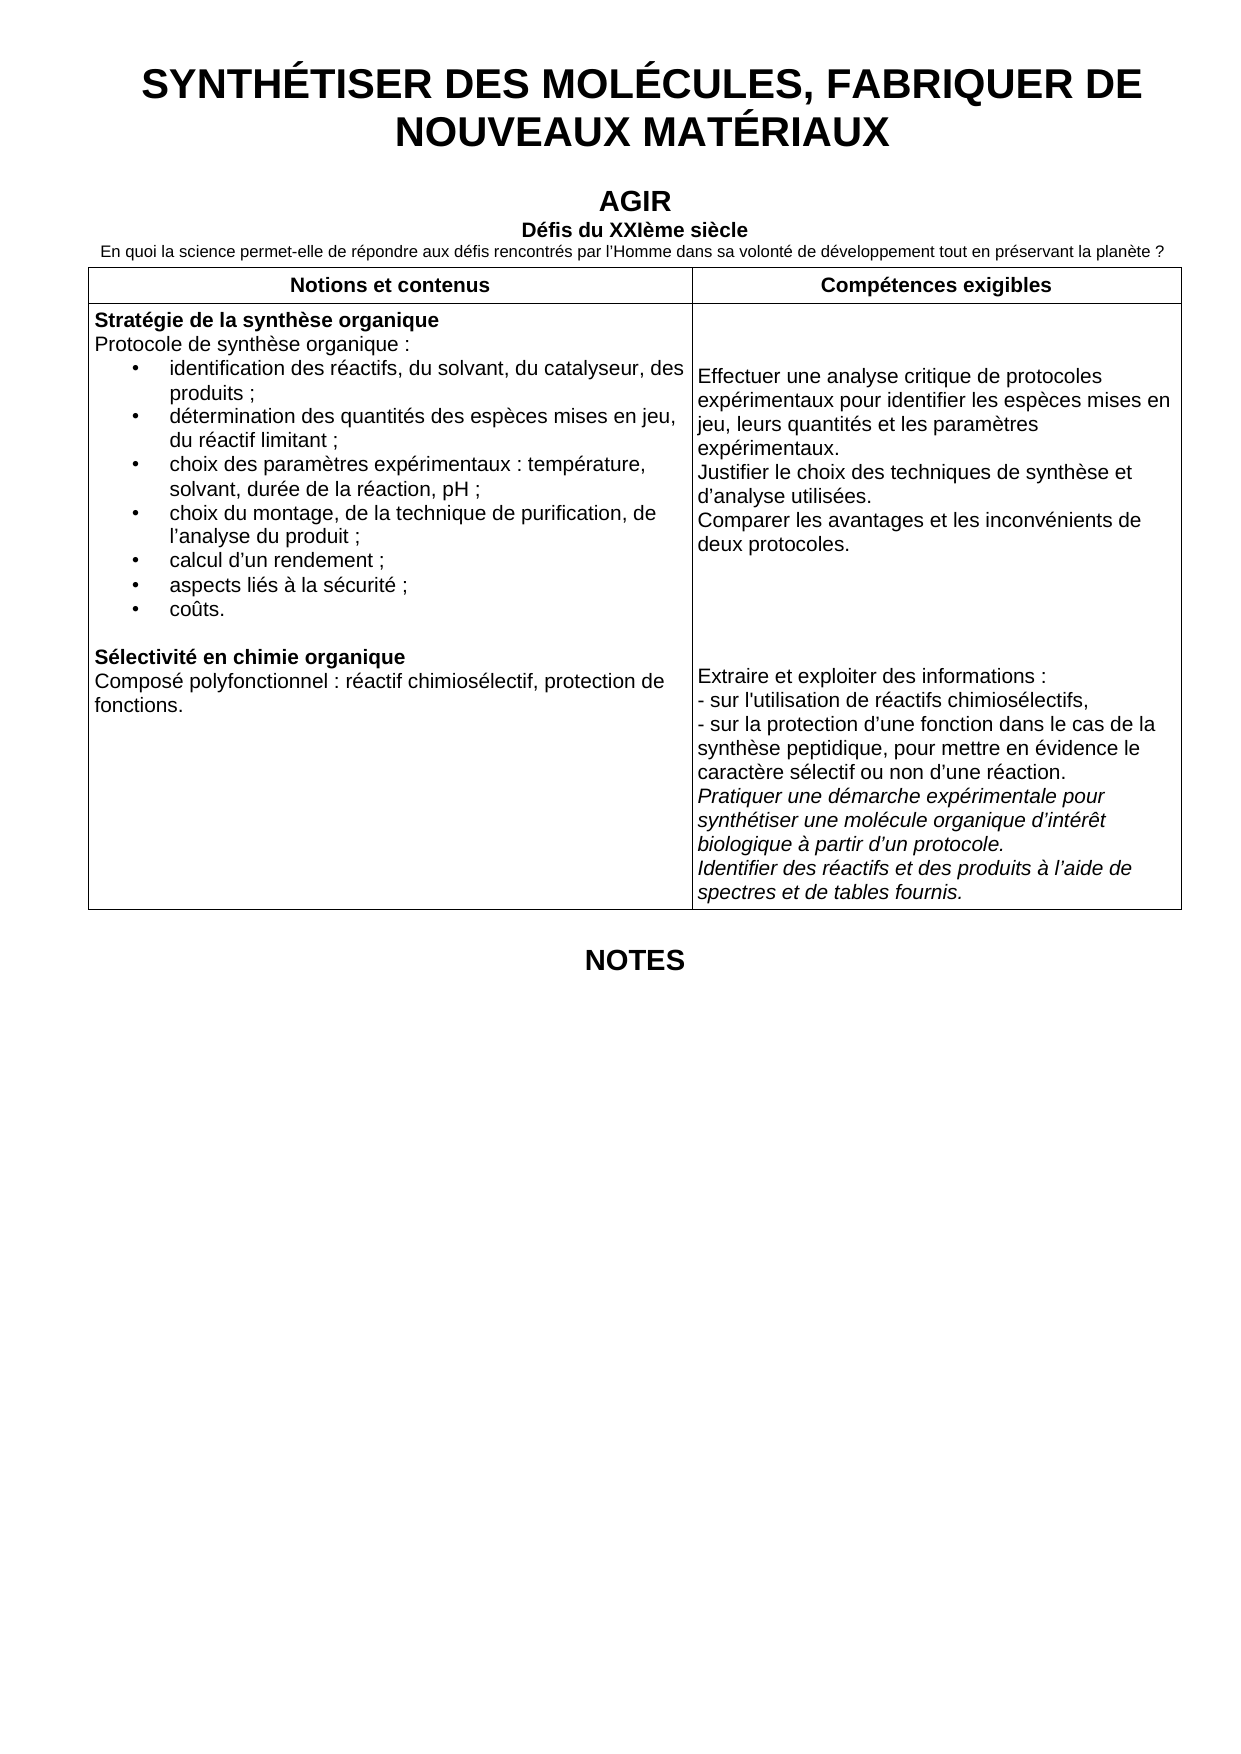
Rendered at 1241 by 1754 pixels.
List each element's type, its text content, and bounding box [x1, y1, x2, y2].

text En quoi la science permet-elle de répondre aux défis rencontrés par l’Homme dans sa volonté de développement tout en préservant la planète ? [88, 242, 1181, 261]
text Défis du XXIème siècle [88, 218, 1181, 242]
table_cell Stratégie de la synthèse organique Protocole de synthèse organique : identification des réactifs, du solvant, du catalyseur, des produits ; détermination des quantités des espèces mises en jeu, du réactif limitant ; choix des paramètres expérimentaux : température, solvant, durée de la réaction, pH ; choix du montage, de la technique de purification, de l’analyse du produit ; calcul d’un rendement ; aspects liés à la sécurité ; coûts. Sélectivité en chimie organique Composé polyfonctionnel : réactif chimiosélectif, protection de fonctions. [89, 304, 692, 909]
table_cell Effectuer une analyse critique de protocoles expérimentaux pour identifier les espèces mises en jeu, leurs quantités et les paramètres expérimentaux. Justifier le choix des techniques de synthèse et d’analyse utilisées. Comparer les avantages et les inconvénients de deux protocoles. Extraire et exploiter des informations : - sur l'utilisation de réactifs chimiosélectifs, - sur la protection d’une fonction dans le cas de la synthèse peptidique, pour mettre en évidence le caractère sélectif ou non d’une réaction. Pratiquer une démarche expérimentale pour synthétiser une molécule organique d’intérêt biologique à partir d’un protocole. Identifier des réactifs et des produits à l’aide de spectres et de tables fournis. [693, 304, 1181, 909]
text NOTES [88, 943, 1181, 977]
text AGIR [88, 184, 1181, 218]
table_header Compétences exigibles [693, 268, 1181, 302]
table_header Notions et contenus [89, 268, 692, 302]
text Synthétiser des molécules, fabriquer de nouveaux matériaux [103, 59, 1181, 155]
